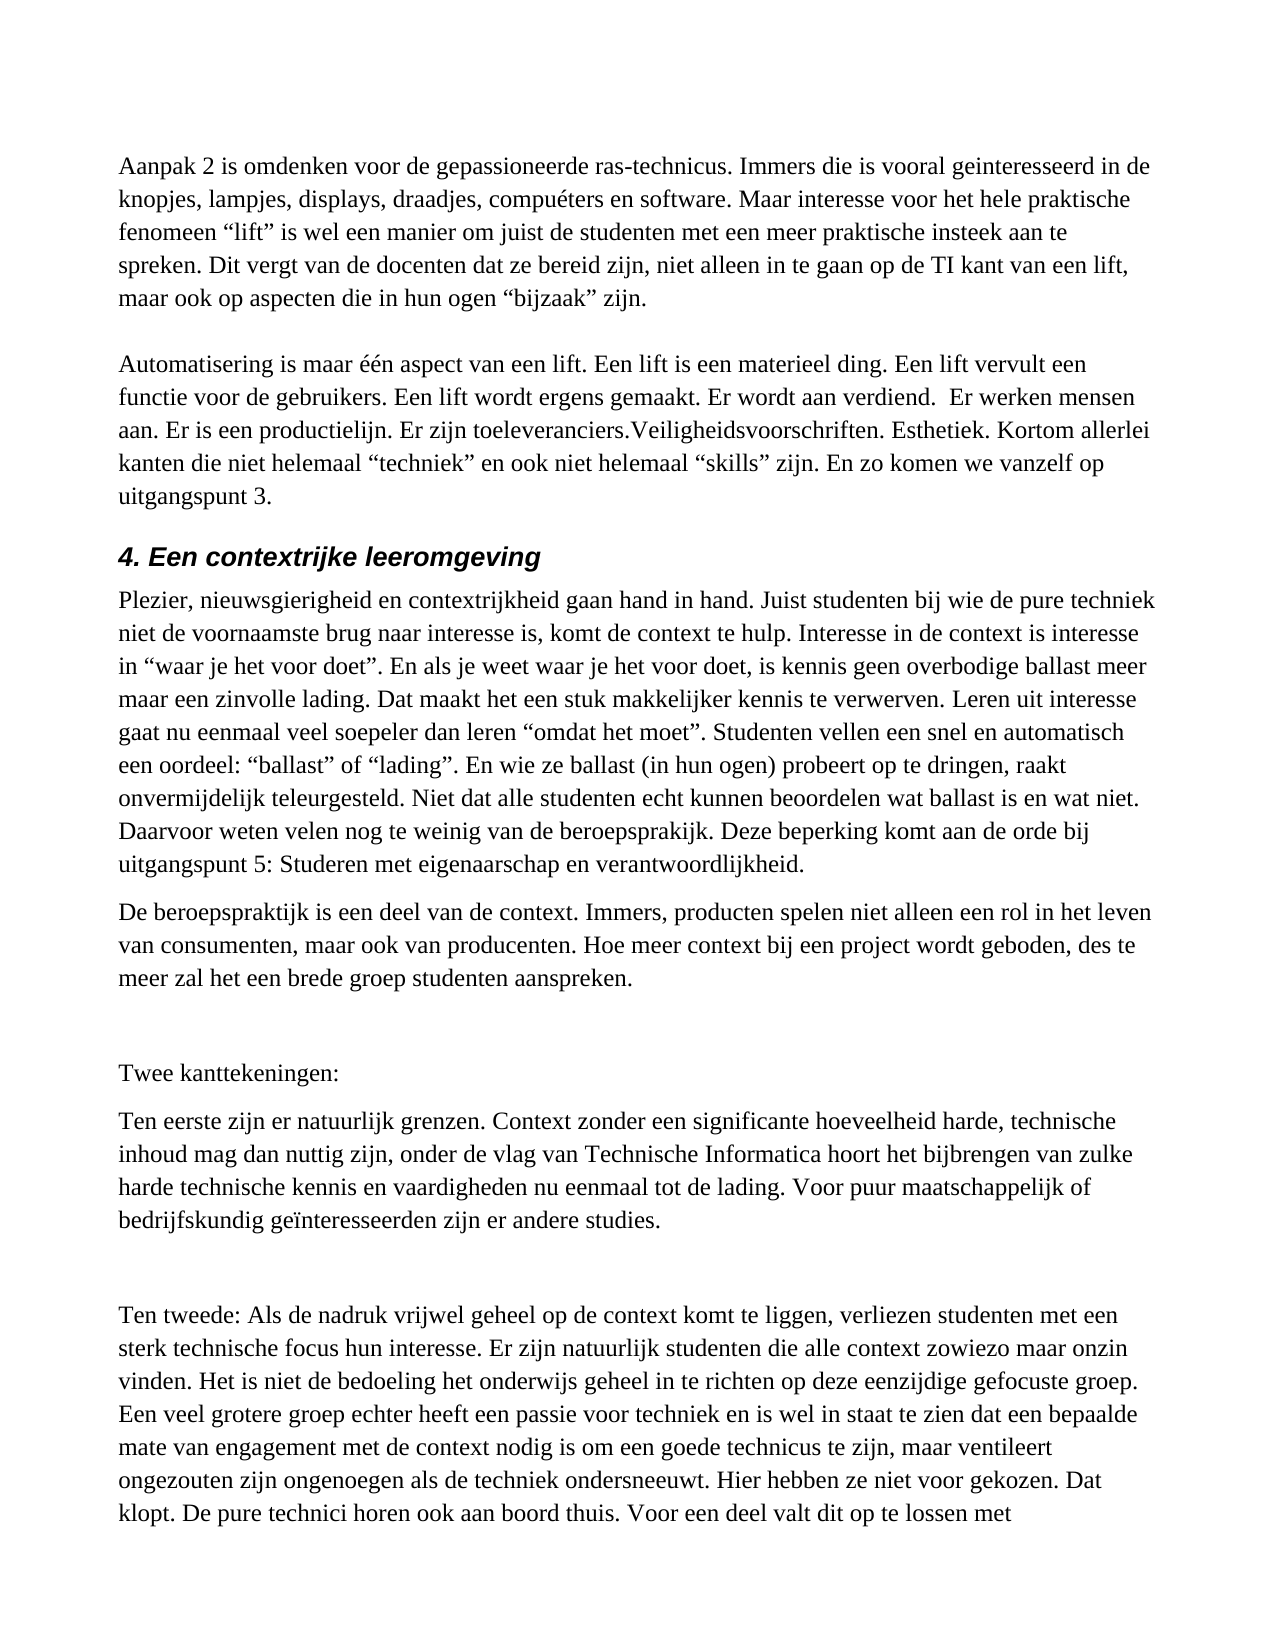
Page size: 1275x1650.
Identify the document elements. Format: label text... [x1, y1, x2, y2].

text Twee kanttekeningen: [118, 1058, 1157, 1087]
subtitle 4. Een contextrijke leeromgeving [118, 541, 1157, 573]
text De beroepspraktijk is een deel van de context. Immers, producten spelen niet alleen een rol in het leven van consumenten, maar ook van producenten. Hoe meer context bij een project wordt geboden, des te meer zal het een brede groep studenten aanspreken. [118, 897, 1157, 992]
text Aanpak 2 is omdenken voor de gepassioneerde ras-technicus. Immers die is vooral geinteresseerd in de knopjes, lampjes, displays, draadjes, compuéters en software. Maar interesse voor het hele praktische fenomeen “lift” is wel een manier om juist de studenten met een meer praktische insteek aan te spreken. Dit vergt van de docenten dat ze bereid zijn, niet alleen in te gaan op de TI kant van een lift, maar ook op aspecten die in hun ogen “bijzaak” zijn. Automatisering is maar één aspect van een lift. Een lift is een materieel ding. Een lift vervult een functie voor de gebruikers. Een lift wordt ergens gemaakt. Er wordt aan verdiend. Er werken mensen aan. Er is een productielijn. Er zijn toeleveranciers.Veiligheidsvoorschriften. Esthetiek. Kortom allerlei kanten die niet helemaal “techniek” en ook niet helemaal “skills” zijn. En zo komen we vanzelf op uitgangspunt 3. [118, 118, 1157, 510]
text Ten tweede: Als de nadruk vrijwel geheel op de context komt te liggen, verliezen studenten met een sterk technische focus hun interesse. Er zijn natuurlijk studenten die alle context zowiezo maar onzin vinden. Het is niet de bedoeling het onderwijs geheel in te richten op deze eenzijdige gefocuste groep. Een veel grotere groep echter heeft een passie voor techniek en is wel in staat te zien dat een bepaalde mate van engagement met de context nodig is om een goede technicus te zijn, maar ventileert ongezouten zijn ongenoegen als de techniek ondersneeuwt. Hier hebben ze niet voor gekozen. Dat klopt. De pure technici horen ook aan boord thuis. Voor een deel valt dit op te lossen met [118, 1300, 1157, 1527]
text Plezier, nieuwsgierigheid en contextrijkheid gaan hand in hand. Juist studenten bij wie de pure techniek niet de voornaamste brug naar interesse is, komt de context te hulp. Interesse in de context is interesse in “waar je het voor doet”. En als je weet waar je het voor doet, is kennis geen overbodige ballast meer maar een zinvolle lading. Dat maakt het een stuk makkelijker kennis te verwerven. Leren uit interesse gaat nu eenmaal veel soepeler dan leren “omdat het moet”. Studenten vellen een snel en automatisch een oordeel: “ballast” of “lading”. En wie ze ballast (in hun ogen) probeert op te dringen, raakt onvermijdelijk teleurgesteld. Niet dat alle studenten echt kunnen beoordelen wat ballast is en wat niet. Daarvoor weten velen nog te weinig van de beroepsprakijk. Deze beperking komt aan de orde bij uitgangspunt 5: Studeren met eigenaarschap en verantwoordlijkheid. [118, 585, 1157, 878]
text Ten eerste zijn er natuurlijk grenzen. Context zonder een significante hoeveelheid harde, technische inhoud mag dan nuttig zijn, onder de vlag van Technische Informatica hoort het bijbrengen van zulke harde technische kennis en vaardigheden nu eenmaal tot de lading. Voor puur maatschappelijk of bedrijfskundig geïnteresseerden zijn er andere studies. [118, 1106, 1157, 1234]
